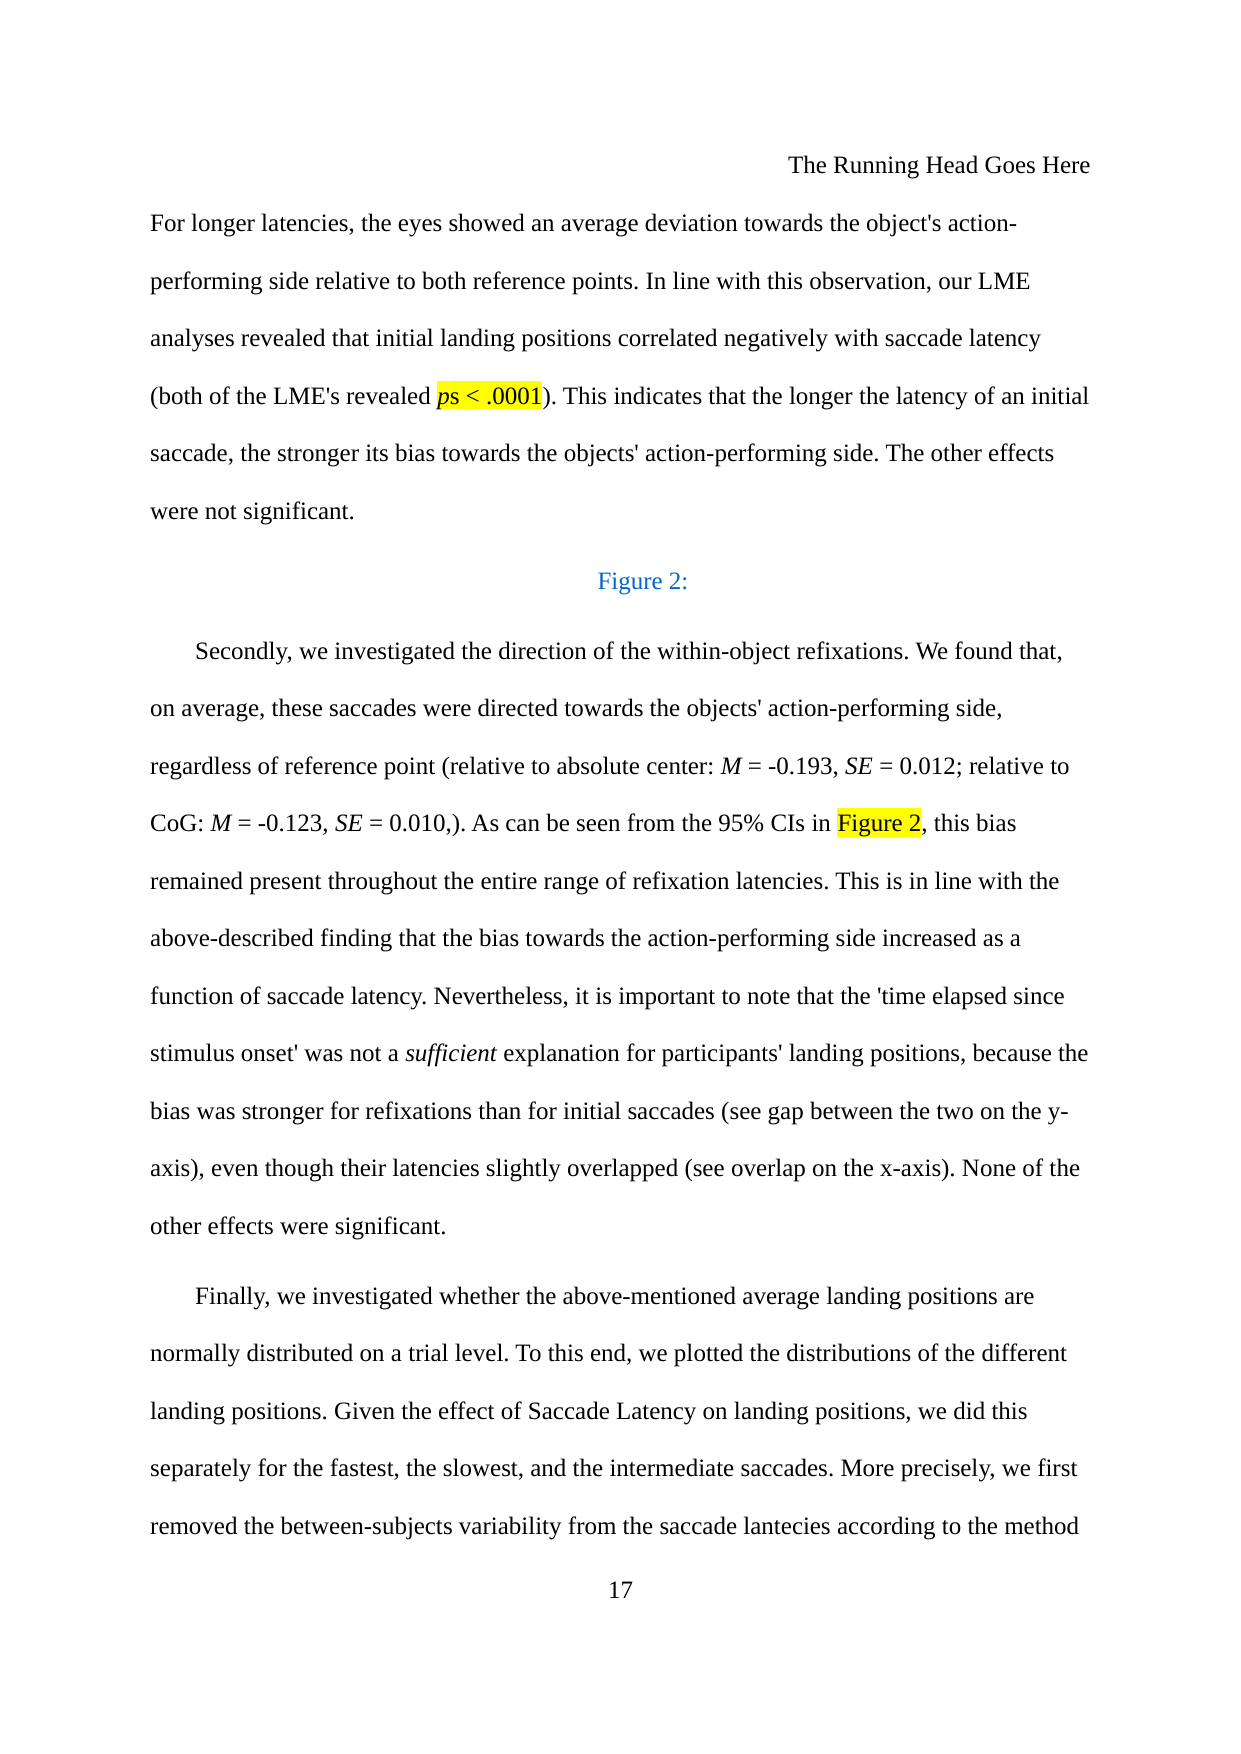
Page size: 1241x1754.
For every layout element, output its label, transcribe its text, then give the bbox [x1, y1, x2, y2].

text Secondly, we investigated the direction of the within-object refixations. We found that, on average, these saccades were directed towards the objects' action-performing side, regardless of reference point (relative to absolute center: M = -0.193, SE = 0.012; relative to CoG: M = -0.123, SE = 0.010,). As can be seen from the 95% CIs in Figure 2, this bias remained present throughout the entire range of refixation latencies. This is in line with the above-described finding that the bias towards the action-performing side increased as a function of saccade latency. Nevertheless, it is important to note that the 'time elapsed since stimulus onset' was not a sufficient explanation for participants' landing positions, because the bias was stronger for refixations than for initial saccades (see gap between the two on the y-axis), even though their latencies slightly overlapped (see overlap on the x-axis). None of the other effects were significant. [150, 636, 1091, 1239]
text Finally, we investigated whether the above-mentioned average landing positions are normally distributed on a trial level. To this end, we plotted the distributions of the different landing positions. Given the effect of Saccade Latency on landing positions, we did this separately for the fastest, the slowest, and the intermediate saccades. More precisely, we first removed the between-subjects variability from the saccade lantecies according to the method [150, 1281, 1091, 1539]
text For longer latencies, the eyes showed an average deviation towards the object's action-performing side relative to both reference points. In line with this observation, our LME analyses revealed that initial landing positions correlated negatively with saccade latency (both of the LME's revealed ps < .0001). This indicates that the longer the latency of an initial saccade, the stronger its bias towards the objects' action-performing side. The other effects were not significant. [150, 208, 1091, 524]
text Figure 2: [150, 566, 1091, 594]
